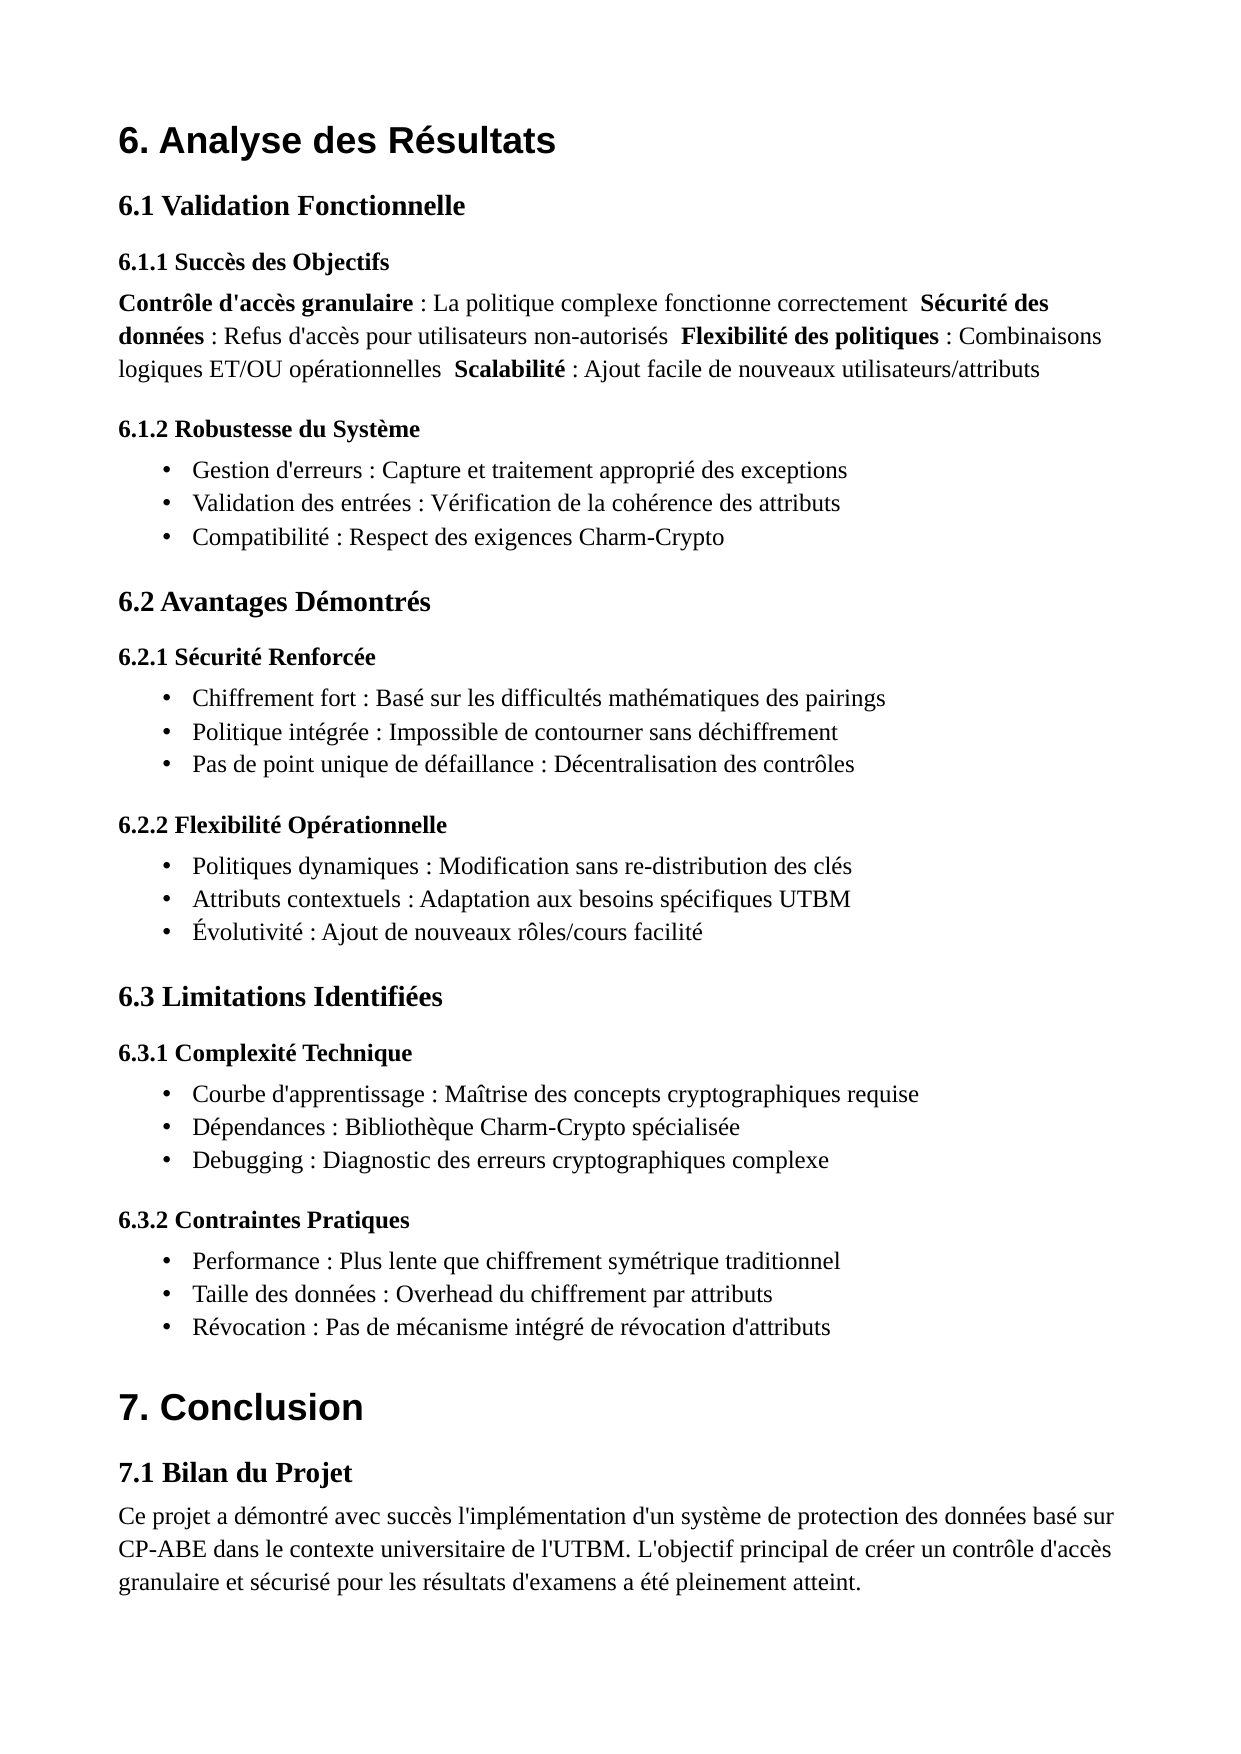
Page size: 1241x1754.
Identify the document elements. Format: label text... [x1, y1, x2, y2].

subtitle 7.1 Bilan du Projet [118, 1455, 1122, 1489]
subtitle 6.2.1 Sécurité Renforcée [118, 642, 1122, 671]
list Gestion d'erreurs : Capture et traitement approprié des exceptions [162, 456, 1122, 484]
subtitle 6.3.1 Complexité Technique [118, 1038, 1122, 1066]
list Politiques dynamiques : Modification sans re-distribution des clés [162, 851, 1122, 880]
subtitle 6.3.2 Contraintes Pratiques [118, 1205, 1122, 1234]
subtitle 6.2 Avantages Démontrés [118, 584, 1122, 617]
subtitle 6.3 Limitations Identifiées [118, 979, 1122, 1013]
list Évolutivité : Ajout de nouveaux rôles/cours facilité [162, 917, 1122, 946]
list Chiffrement fort : Basé sur les difficultés mathématiques des pairings [162, 683, 1122, 712]
list Debugging : Diagnostic des erreurs cryptographiques complexe [162, 1145, 1122, 1174]
subtitle 6.1 Validation Fonctionnelle [118, 188, 1122, 222]
subtitle 6.1.1 Succès des Objectifs [118, 247, 1122, 276]
list Compatibilité : Respect des exigences Charm-Crypto [162, 522, 1122, 550]
list Dépendances : Bibliothèque Charm-Crypto spécialisée [162, 1112, 1122, 1141]
text Ce projet a démontré avec succès l'implémentation d'un système de protection des données basé sur CP-ABE dans le contexte universitaire de l'UTBM. L'objectif principal de créer un contrôle d'accès granulaire et sécurisé pour les résultats d'examens a été pleinement atteint. [118, 1501, 1122, 1596]
list Courbe d'apprentissage : Maîtrise des concepts cryptographiques requise [162, 1079, 1122, 1108]
list Révocation : Pas de mécanisme intégré de révocation d'attributs [162, 1312, 1122, 1341]
list Performance : Plus lente que chiffrement symétrique traditionnel [162, 1246, 1122, 1275]
subtitle 7. Conclusion [118, 1385, 1122, 1428]
list Pas de point unique de défaillance : Décentralisation des contrôles [162, 749, 1122, 778]
subtitle 6. Analyse des Résultats [118, 118, 1122, 161]
list Taille des données : Overhead du chiffrement par attributs [162, 1279, 1122, 1308]
list Politique intégrée : Impossible de contourner sans déchiffrement [162, 717, 1122, 745]
subtitle 6.2.2 Flexibilité Opérationnelle [118, 810, 1122, 838]
text Contrôle d'accès granulaire : La politique complexe fonctionne correctement Sécurité des données : Refus d'accès pour utilisateurs non-autorisés Flexibilité des politiques : Combinaisons logiques ET/OU opérationnelles Scalabilité : Ajout facile de nouveaux utilisateurs/attributs [118, 288, 1122, 383]
subtitle 6.1.2 Robustesse du Système [118, 414, 1122, 443]
list Attributs contextuels : Adaptation aux besoins spécifiques UTBM [162, 884, 1122, 913]
list Validation des entrées : Vérification de la cohérence des attributs [162, 488, 1122, 517]
